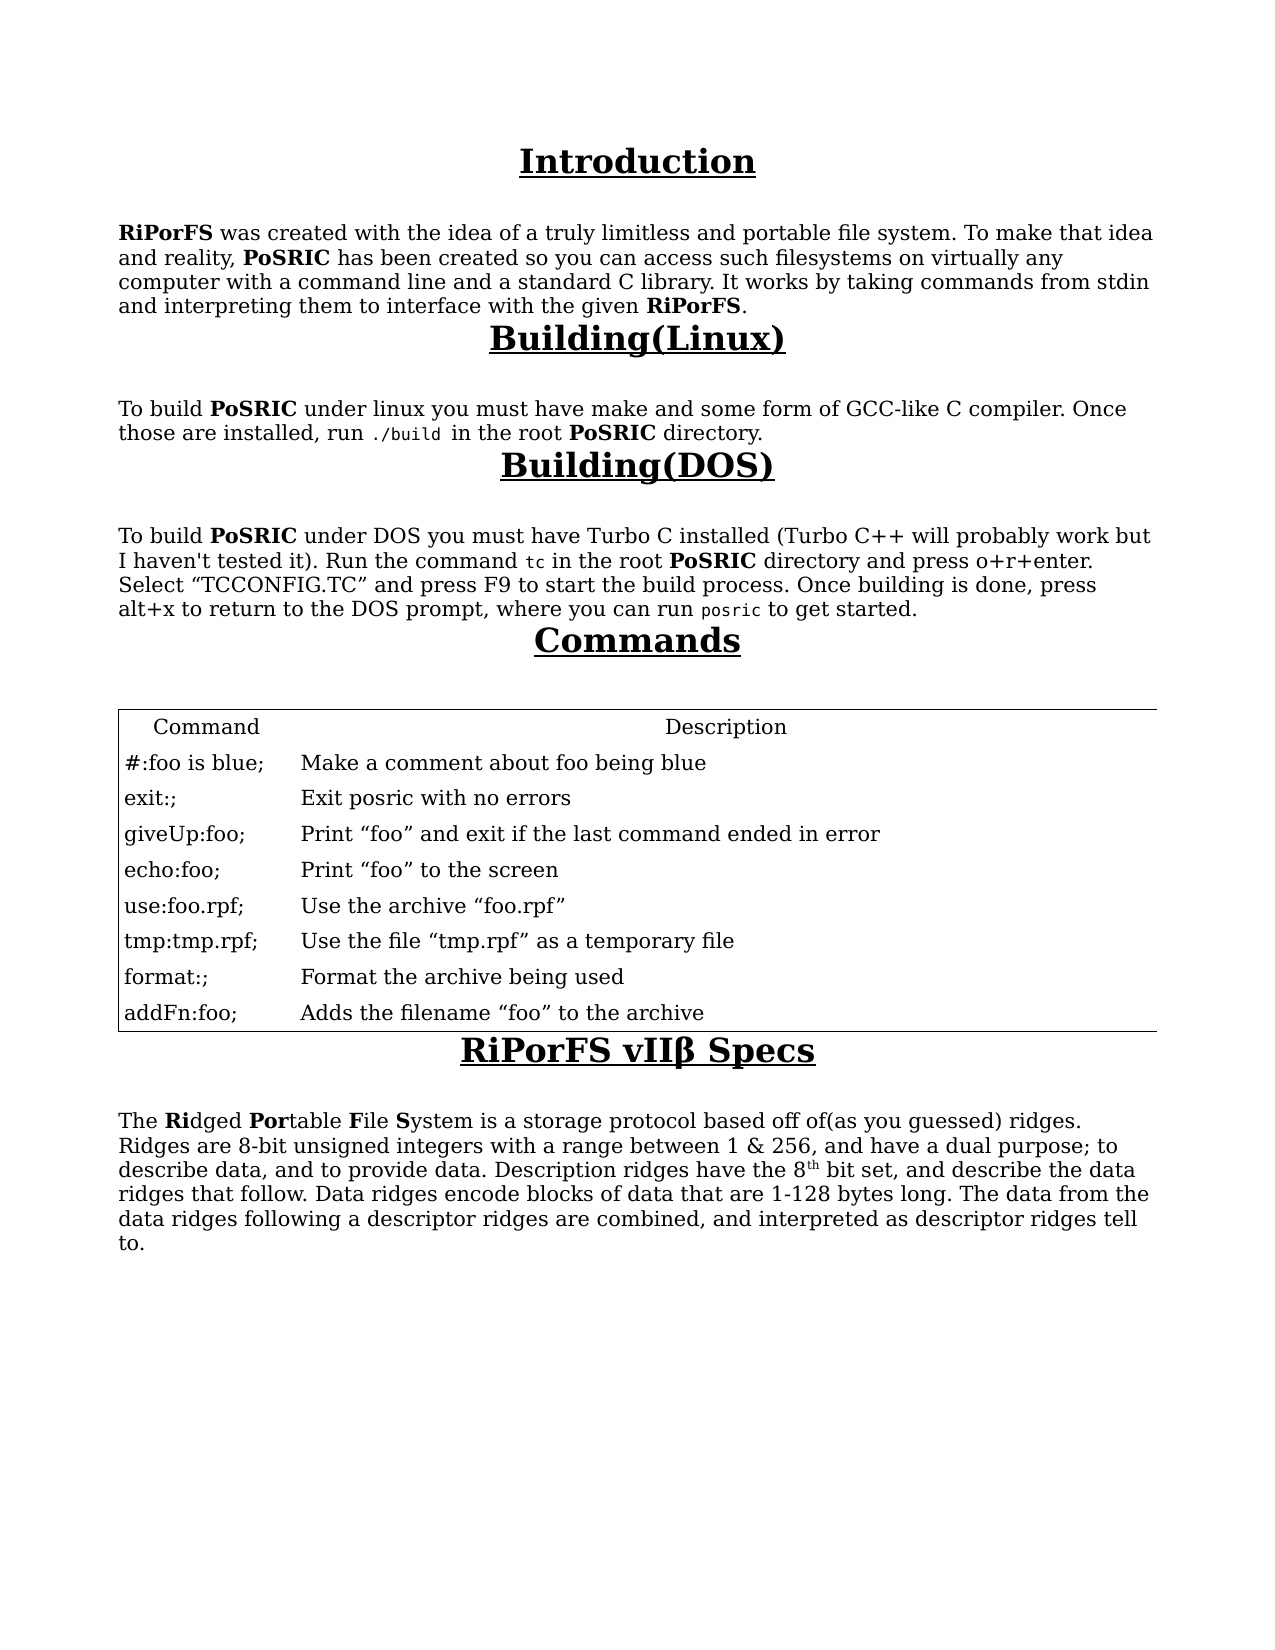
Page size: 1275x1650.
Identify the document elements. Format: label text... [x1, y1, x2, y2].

text The Ridged Portable File System is a storage protocol based off of(as you guessed) ridges. Ridges are 8-bit unsigned integers with a range between 1 & 256, and have a dual purpose; to describe data, and to provide data. Description ridges have the 8th bit set, and describe the data ridges that follow. Data ridges encode blocks of data that are 1-128 bytes long. The data from the data ridges following a descriptor ridges are combined, and interpreted as descriptor ridges tell to. [118, 1109, 1157, 1255]
text To build PoSRIC under DOS you must have Turbo C installed (Turbo C++ will probably work but I haven't tested it). Run the command tc in the root PoSRIC directory and press o+r+enter. Select “TCCONFIG.TC” and press F9 to start the build process. Once building is done, press alt+x to return to the DOS prompt, where you can run posric to get started. [118, 524, 1157, 621]
table_cell format:; [119, 959, 294, 995]
table_cell Adds the filename “foo” to the archive [295, 995, 1157, 1031]
text Introduction [118, 143, 1157, 182]
table_cell Print “foo” and exit if the last command ended in error [295, 816, 1157, 852]
text Commands [118, 621, 1157, 661]
table_cell echo:foo; [119, 852, 294, 888]
table_cell addFn:foo; [119, 995, 294, 1031]
text To build PoSRIC under linux you must have make and some form of GCC-like C compiler. Once those are installed, run ./build in the root PoSRIC directory. [118, 397, 1157, 446]
table_cell Print “foo” to the screen [295, 852, 1157, 888]
table_cell use:foo.rpf; [119, 888, 294, 924]
table_cell #:foo is blue; [119, 745, 294, 781]
text RiPorFS was created with the idea of a truly limitless and portable file system. To make that idea and reality, PoSRIC has been created so you can access such filesystems on virtually any computer with a command line and a standard C library. It works by taking commands from stdin and interpreting them to interface with the given RiPorFS. [118, 221, 1157, 319]
text Building(DOS) [118, 446, 1157, 485]
text Building(Linux) [118, 319, 1157, 358]
table_cell exit:; [119, 781, 294, 816]
table_cell giveUp:foo; [119, 816, 294, 852]
table_cell Format the archive being used [295, 959, 1157, 995]
table_cell Use the file “tmp.rpf” as a temporary file [295, 924, 1157, 959]
table_cell Use the archive “foo.rpf” [295, 888, 1157, 924]
text RiPorFS vIIβ Specs [118, 1032, 1157, 1070]
table_cell Exit posric with no errors [295, 781, 1157, 816]
table_header Description [295, 710, 1157, 745]
table_cell Make a comment about foo being blue [295, 745, 1157, 781]
table_cell tmp:tmp.rpf; [119, 924, 294, 959]
table_header Command [119, 710, 294, 745]
